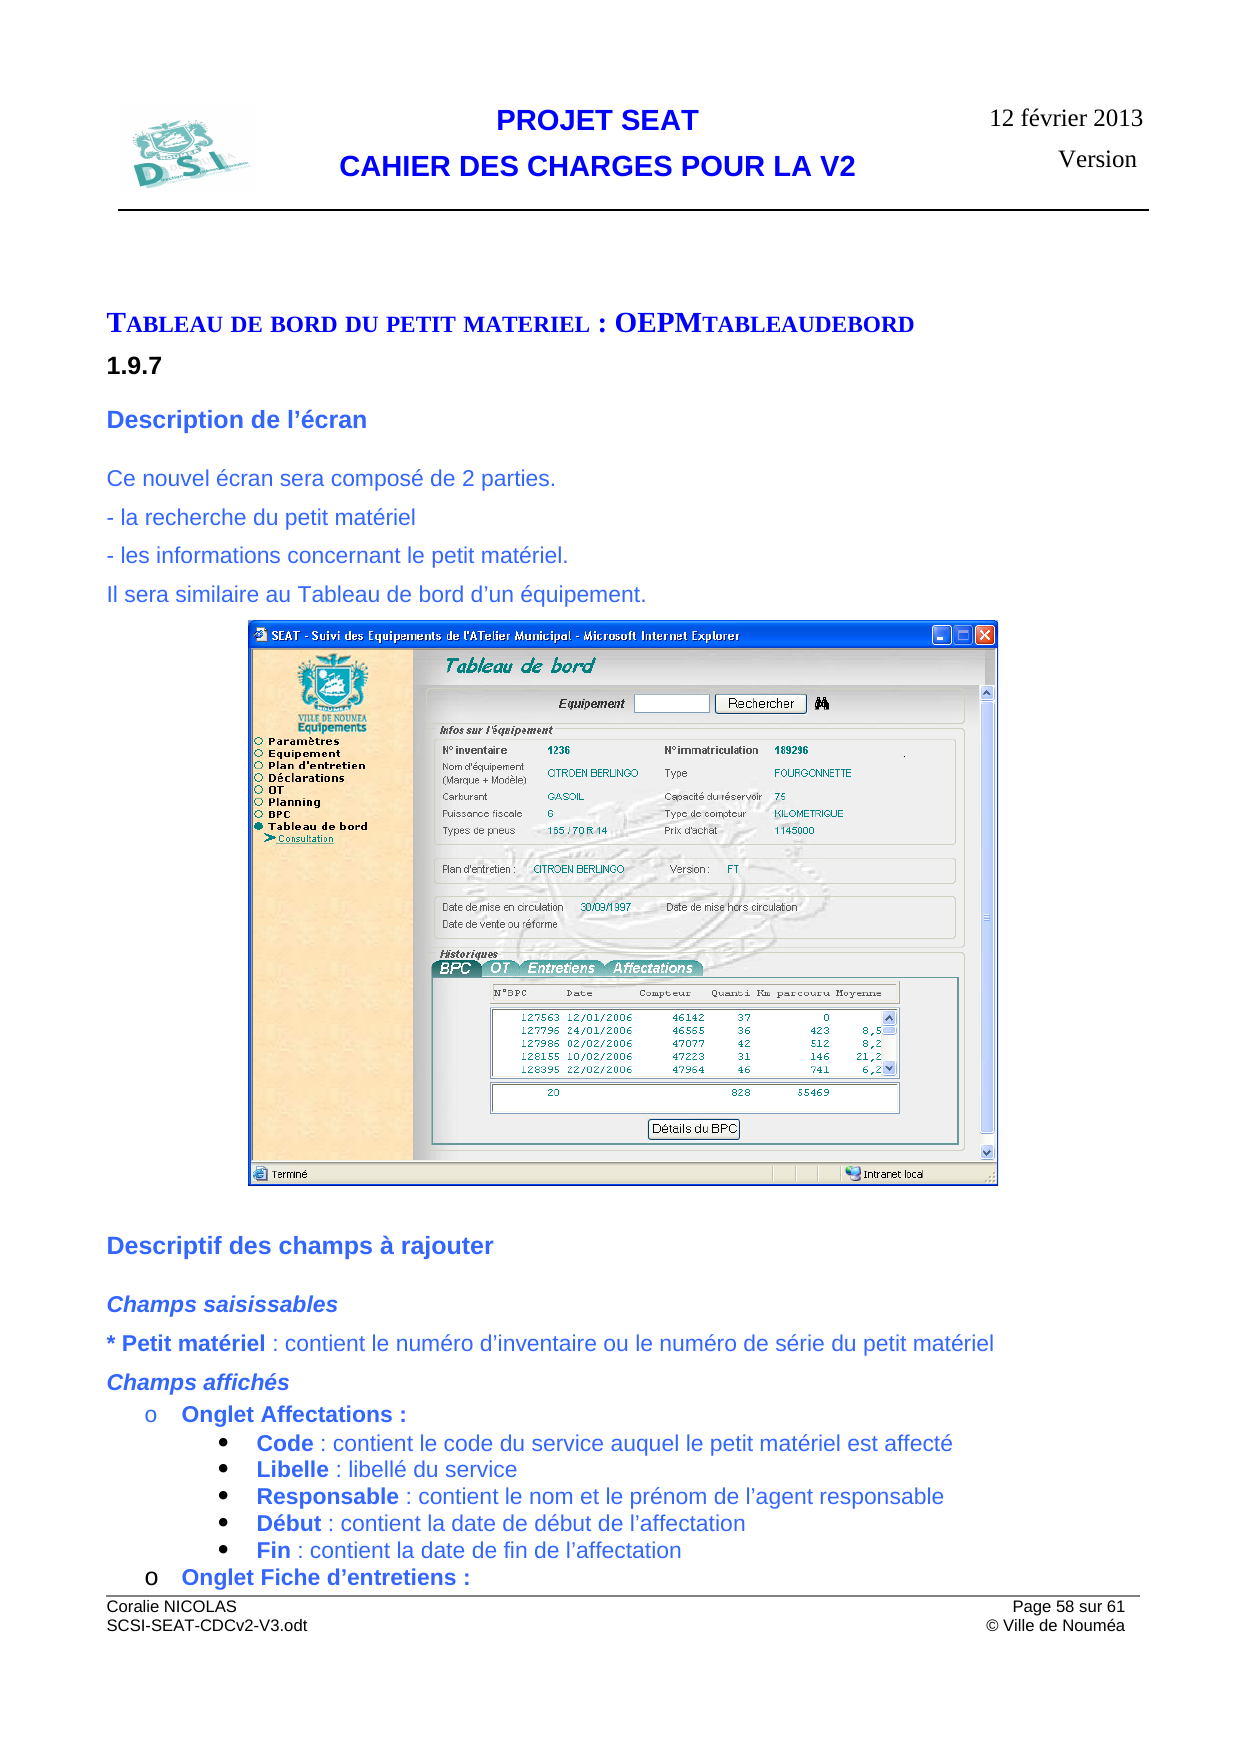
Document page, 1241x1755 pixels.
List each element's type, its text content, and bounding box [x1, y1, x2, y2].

subtitle Description de l’écran [106, 405, 1140, 433]
list Début : contient la date de début de l’affectation [219, 1510, 1140, 1537]
text * Petit matériel : contient le numéro d’inventaire ou le numéro de série du petit matériel [106, 1330, 1140, 1356]
list Onglet Affectations : [144, 1401, 1140, 1429]
subtitle Tableau de bord du petit materiel : OEPMtableaudebord [106, 305, 1140, 338]
text Champs affichés [106, 1368, 1140, 1395]
text - les informations concernant le petit matériel. [106, 542, 1140, 569]
list Libelle : libellé du service [219, 1456, 1140, 1483]
text - la recherche du petit matériel [106, 503, 1140, 530]
text Il sera similaire au Tableau de bord d’un équipement. [106, 581, 1140, 608]
text Champs saisissables [106, 1291, 1140, 1317]
list Code : contient le code du service auquel le petit matériel est affecté [219, 1429, 1140, 1456]
list Responsable : contient le nom et le prénom de l’agent responsable [219, 1483, 1140, 1510]
list Fin : contient la date de fin de l’affectation [219, 1537, 1140, 1564]
subtitle Descriptif des champs à rajouter [106, 1231, 1140, 1259]
list Onglet Fiche d’entretiens : [144, 1564, 1140, 1593]
text Ce nouvel écran sera composé de 2 parties. [106, 465, 1140, 491]
